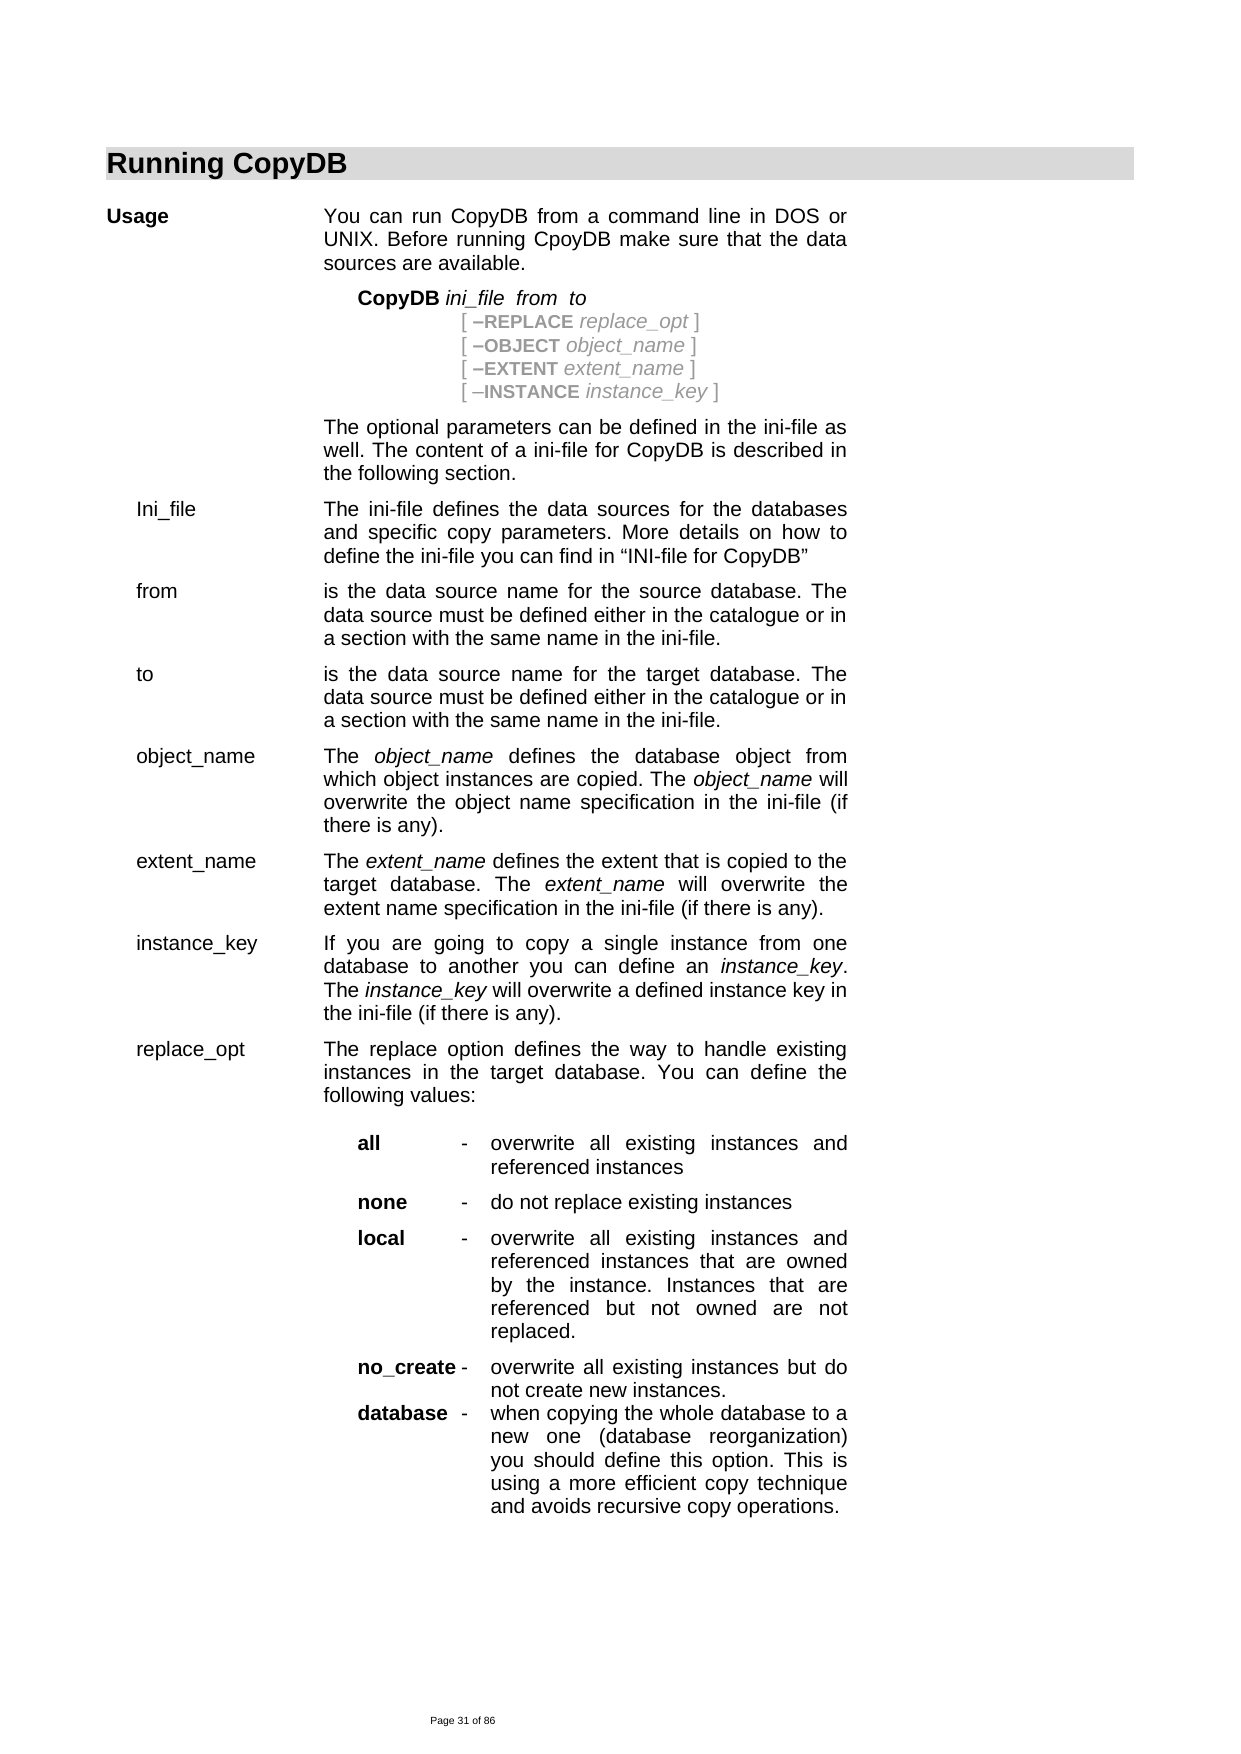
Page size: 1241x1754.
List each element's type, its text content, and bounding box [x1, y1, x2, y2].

table_header Usage [95, 205, 312, 498]
table_cell If you are going to copy a single instance from one database to another you can define an instance_key. The instance_key will overwrite a defined instance key in the ini-file (if there is any). [312, 932, 859, 1037]
table_cell from [95, 580, 312, 662]
table_cell to [95, 662, 312, 744]
table_cell Ini_file [95, 498, 312, 580]
table_cell The replace option defines the way to handle existing instances in the target database. You can define the following values: all - overwrite all existing instances and referenced instances none - do not replace existing instances local - overwrite all existing instances and referenced instances that are owned by the instance. Instances that are referenced but not owned are not replaced. no_create - overwrite all existing instances but do not create new instances. database - when copying the whole database to a new one (database reorganization) you should define this option. This is using a more efficient copy technique and avoids recursive copy operations. [312, 1037, 859, 1530]
table_cell instance_key [95, 932, 312, 1037]
subtitle Running CopyDB [106, 147, 1134, 180]
table_cell The ini-file defines the data sources for the databases and specific copy parameters. More details on how to define the ini-file you can find in “INI-file for CopyDB” [312, 498, 859, 580]
table_cell replace_opt [95, 1037, 312, 1530]
table_cell is the data source name for the target database. The data source must be defined either in the catalogue or in a section with the same name in the ini-file. [312, 662, 859, 744]
table_cell The extent_name defines the extent that is copied to the target database. The extent_name will overwrite the extent name specification in the ini-file (if there is any). [312, 850, 859, 932]
table_cell object_name [95, 744, 312, 850]
table_header You can run CopyDB from a command line in DOS or UNIX. Before running CpoyDB make sure that the data sources are available. CopyDB ini_file from to [ –REPLACE replace_opt ] [ –OBJECT object_name ] [ –EXTENT extent_name ] [ –INSTANCE instance_key ] The optional parameters can be defined in the ini-file as well. The content of a ini-file for CopyDB is described in the following section. [312, 205, 859, 498]
table_cell The object_name defines the database object from which object instances are copied. The object_name will overwrite the object name specification in the ini-file (if there is any). [312, 744, 859, 850]
table_cell extent_name [95, 850, 312, 932]
table_cell is the data source name for the source database. The data source must be defined either in the catalogue or in a section with the same name in the ini-file. [312, 580, 859, 662]
